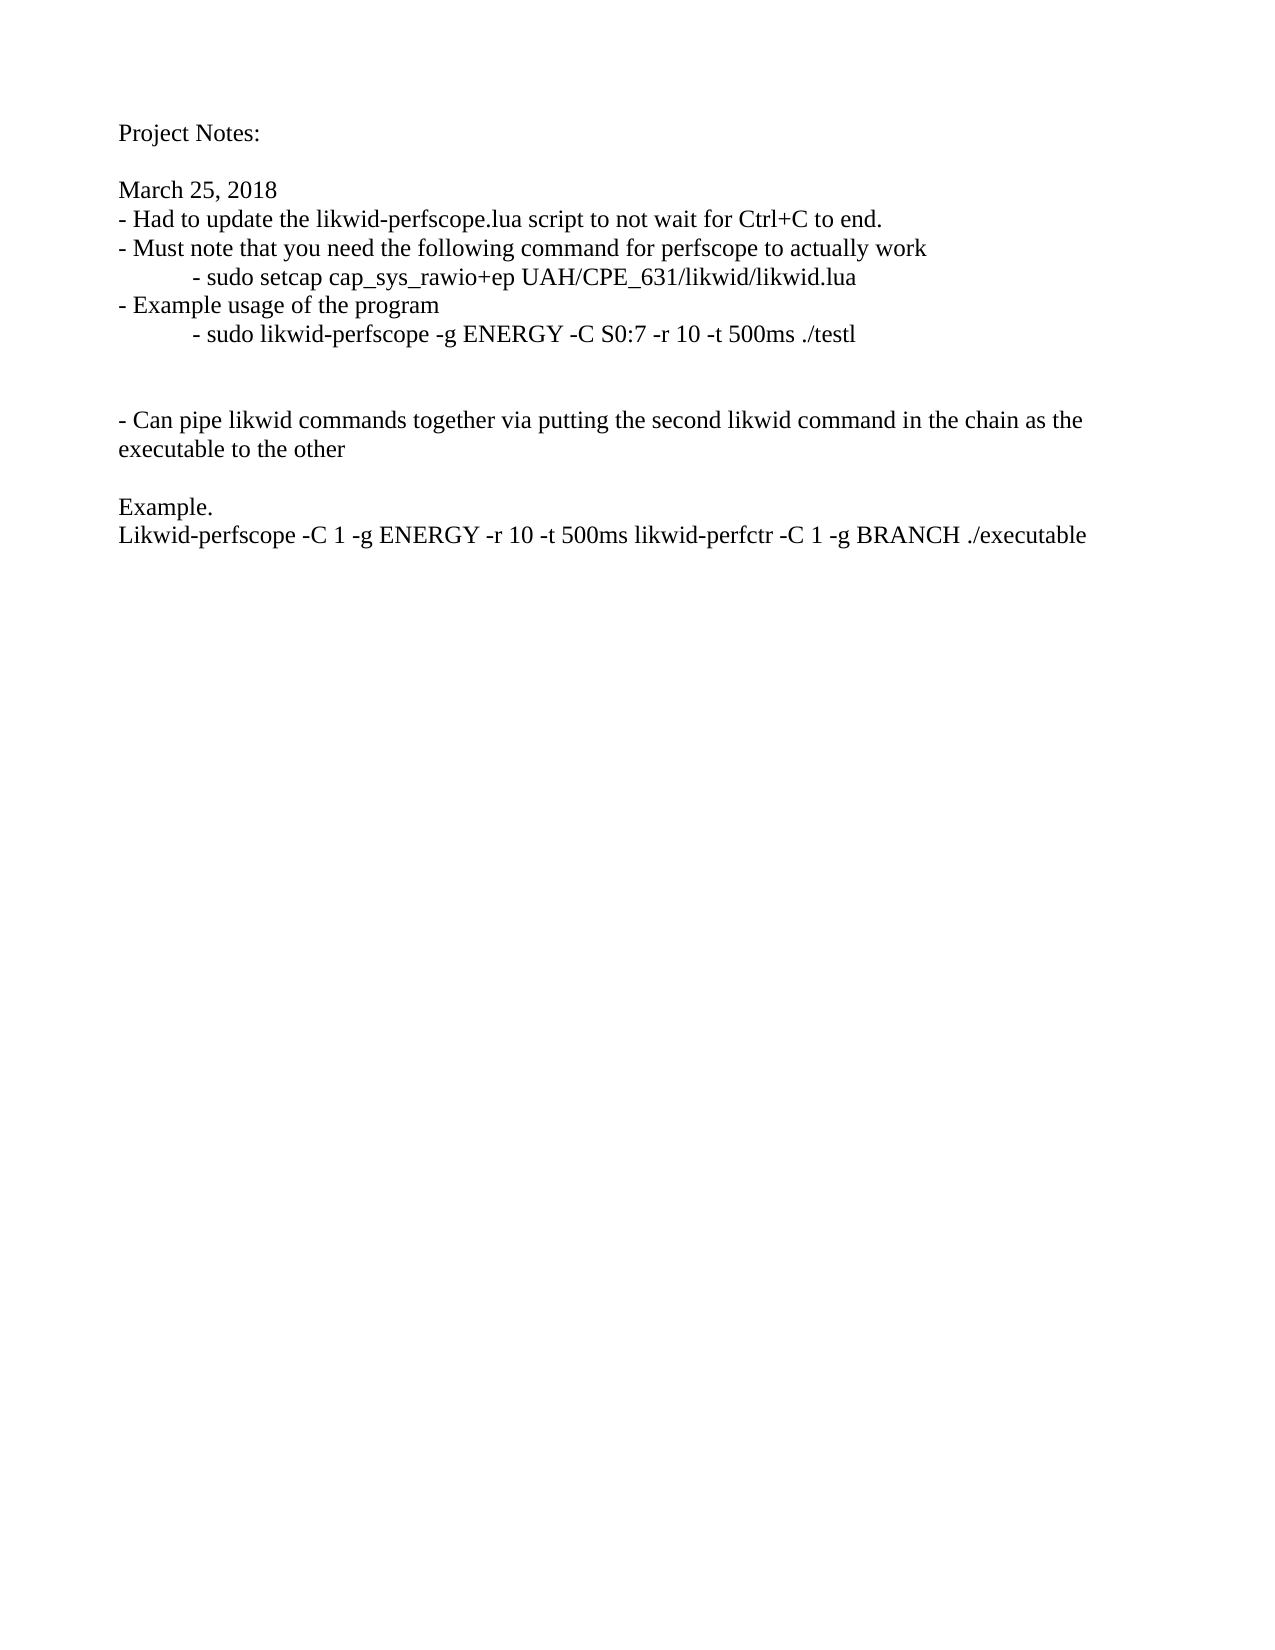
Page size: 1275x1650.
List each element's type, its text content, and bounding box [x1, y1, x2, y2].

text March 25, 2018 [118, 176, 1157, 204]
text - Example usage of the program [118, 291, 1157, 319]
text Project Notes: [118, 118, 1157, 147]
text Example. [118, 492, 1157, 521]
text Likwid-perfscope -C 1 -g ENERGY -r 10 -t 500ms likwid-perfctr -C 1 -g BRANCH ./executable [118, 521, 1157, 549]
text - Can pipe likwid commands together via putting the second likwid command in the chain as the executable to the other [118, 406, 1157, 463]
text - sudo likwid-perfscope -g ENERGY -C S0:7 -r 10 -t 500ms ./testl [118, 319, 1157, 348]
text - Must note that you need the following command for perfscope to actually work [118, 233, 1157, 262]
text - Had to update the likwid-perfscope.lua script to not wait for Ctrl+C to end. [118, 204, 1157, 233]
text - sudo setcap cap_sys_rawio+ep UAH/CPE_631/likwid/likwid.lua [118, 262, 1157, 291]
